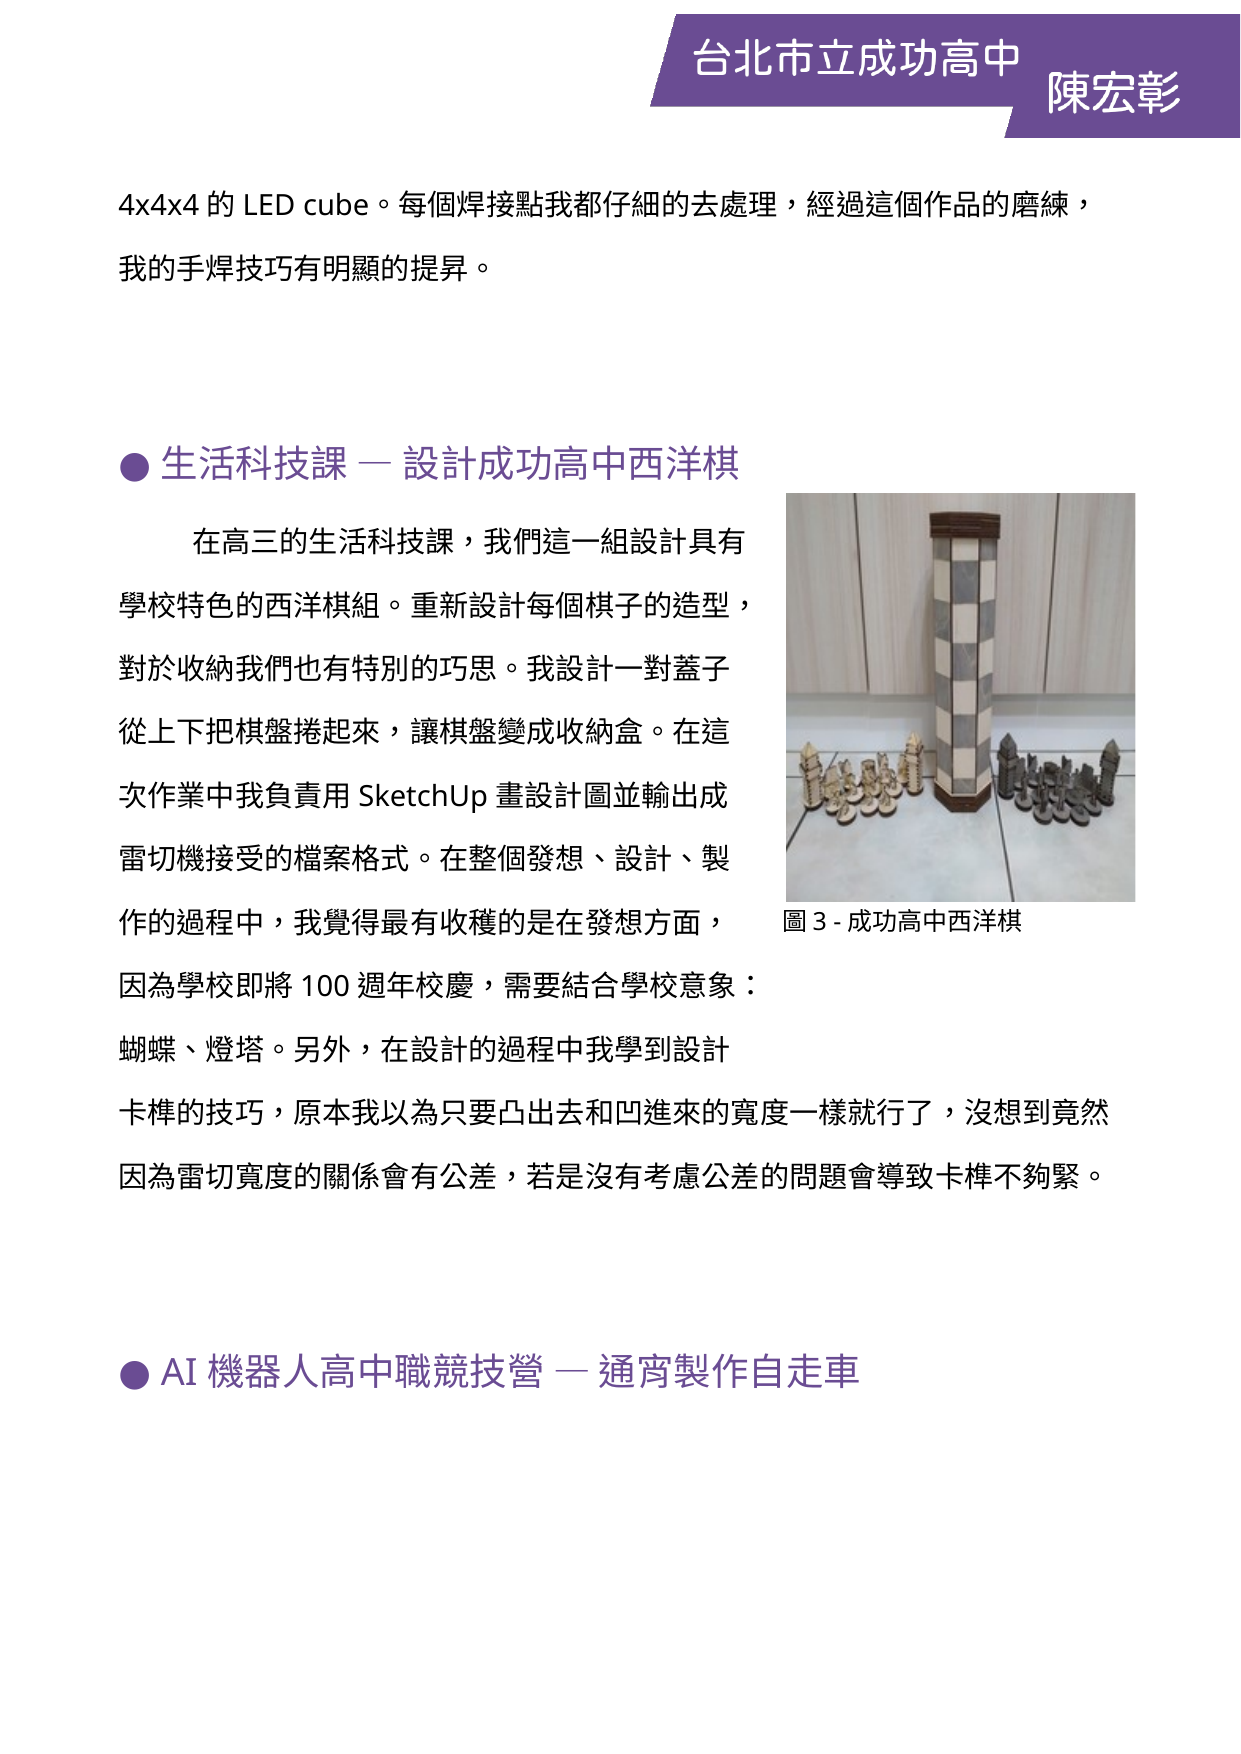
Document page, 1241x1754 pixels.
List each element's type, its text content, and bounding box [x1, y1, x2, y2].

picture [0, 0, 1241, 152]
text 圖3 - 成功高中西洋棋 [782, 506, 1139, 938]
subtitle ● 生活科技課 — 設計成功高中西洋棋 [118, 434, 1122, 488]
picture [786, 493, 1136, 902]
text 在高三的生活科技課，我們這一組設計具有學校特色的西洋棋組。重新設計每個棋子的造型，對於收納我們也有特別的巧思。我設計一對蓋子從上下把棋盤捲起來，讓棋盤變成收納盒。在這次作業中我負責用 SketchUp 畫設計圖並輸出成雷切機接受的檔案格式。在整個發想、設計、製作的過程中，我覺得最有收穫的是在發想方面，因為學校即將 100 週年校慶，需要結合學校意象：蝴蝶、燈塔。另外，在設計的過程中我學到設計卡榫的技巧，原本我以為只要凸出去和凹進來的寬度一樣就行了，沒想到竟然因為雷切寬度的關係會有公差，若是沒有考慮公差的問題會導致卡榫不夠緊。 [118, 518, 1139, 1196]
text 4x4x4 的 LED cube。每個焊接點我都仔細的去處理，經過這個作品的磨練，我的手焊技巧有明顯的提昇。 [118, 182, 1122, 287]
subtitle ● AI 機器人高中職競技營 — 通宵製作自走車 [118, 1342, 1122, 1396]
